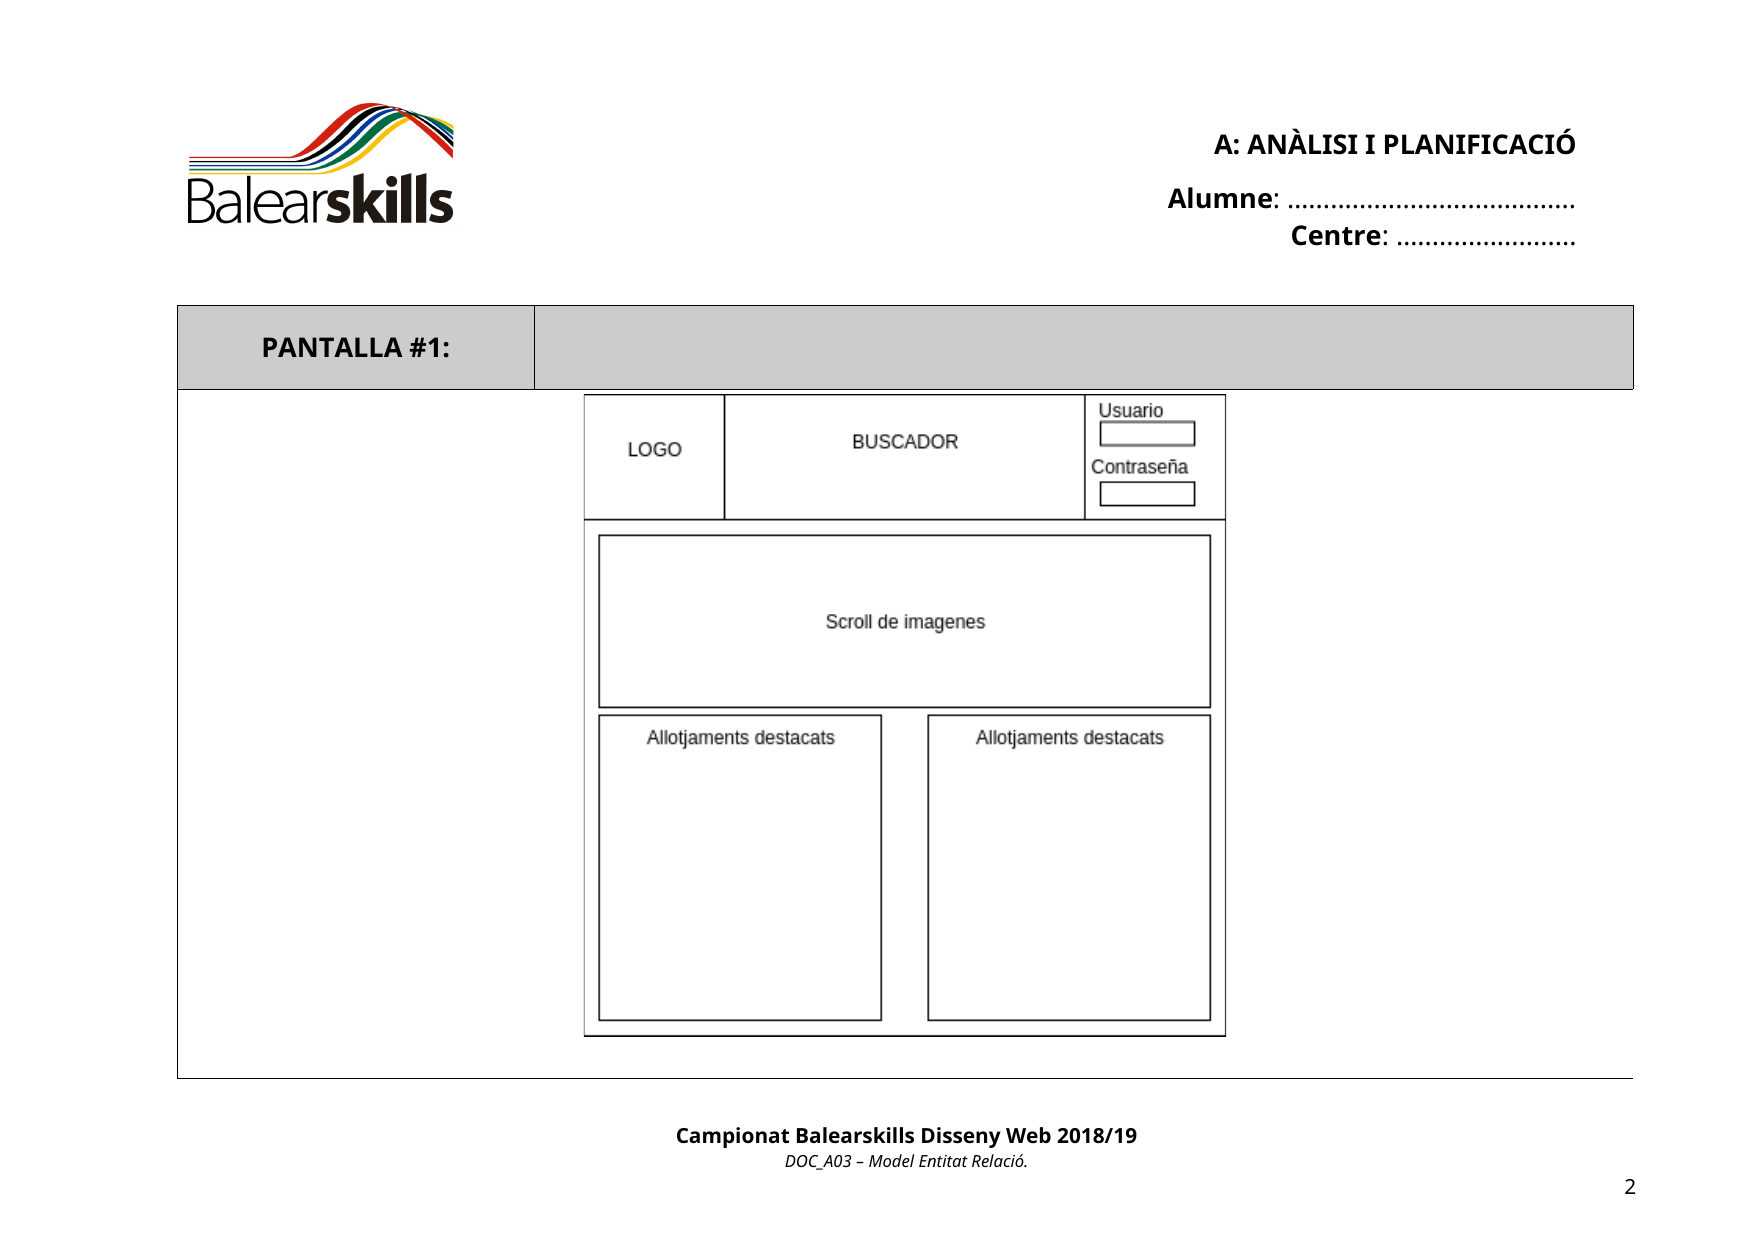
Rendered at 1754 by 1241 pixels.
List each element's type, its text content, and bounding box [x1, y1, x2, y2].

picture [177, 89, 465, 230]
table_cell [178, 390, 1633, 1078]
picture [583, 394, 1227, 1037]
table_header [535, 306, 1633, 389]
table_header PANTALLA #1: [178, 306, 534, 389]
